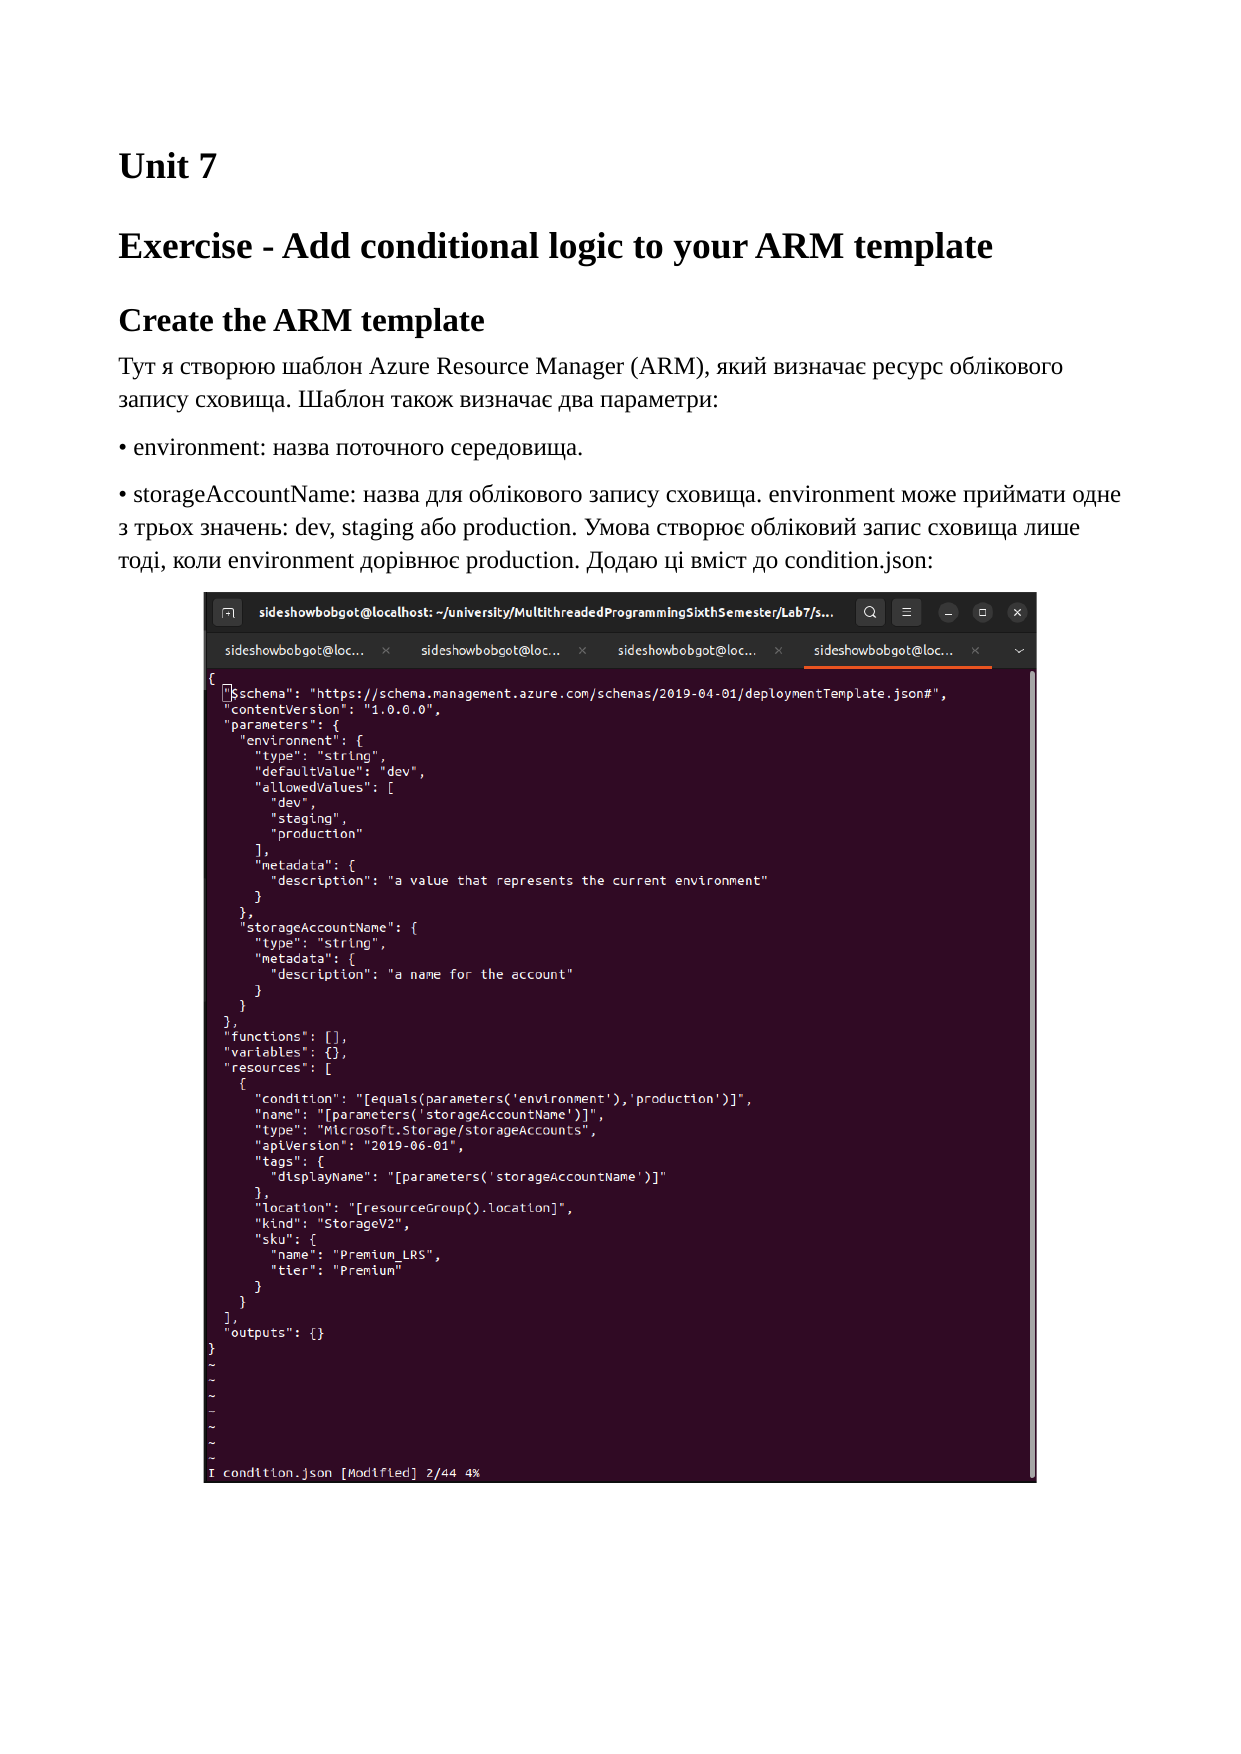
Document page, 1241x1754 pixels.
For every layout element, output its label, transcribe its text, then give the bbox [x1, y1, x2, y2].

text Тут я створюю шаблон Azure Resource Manager (ARM), який визначає ресурс облікового запису сховища. Шаблон також визначає два параметри: [118, 351, 1122, 413]
subtitle Create the ARM template [118, 300, 1122, 338]
text • storageAccountName: назва для облікового запису сховища. environment може приймати одне з трьох значень: dev, staging або production. Умова створює обліковий запис сховища лише тоді, коли environment дорівнює production. Додаю ці вміст до condition.json: [118, 479, 1122, 574]
subtitle Unit 7 [118, 143, 1122, 186]
text • environment: назва поточного середовища. [118, 432, 1122, 460]
picture [203, 592, 1037, 1483]
subtitle Exercise - Add conditional logic to your ARM template [118, 224, 1122, 267]
